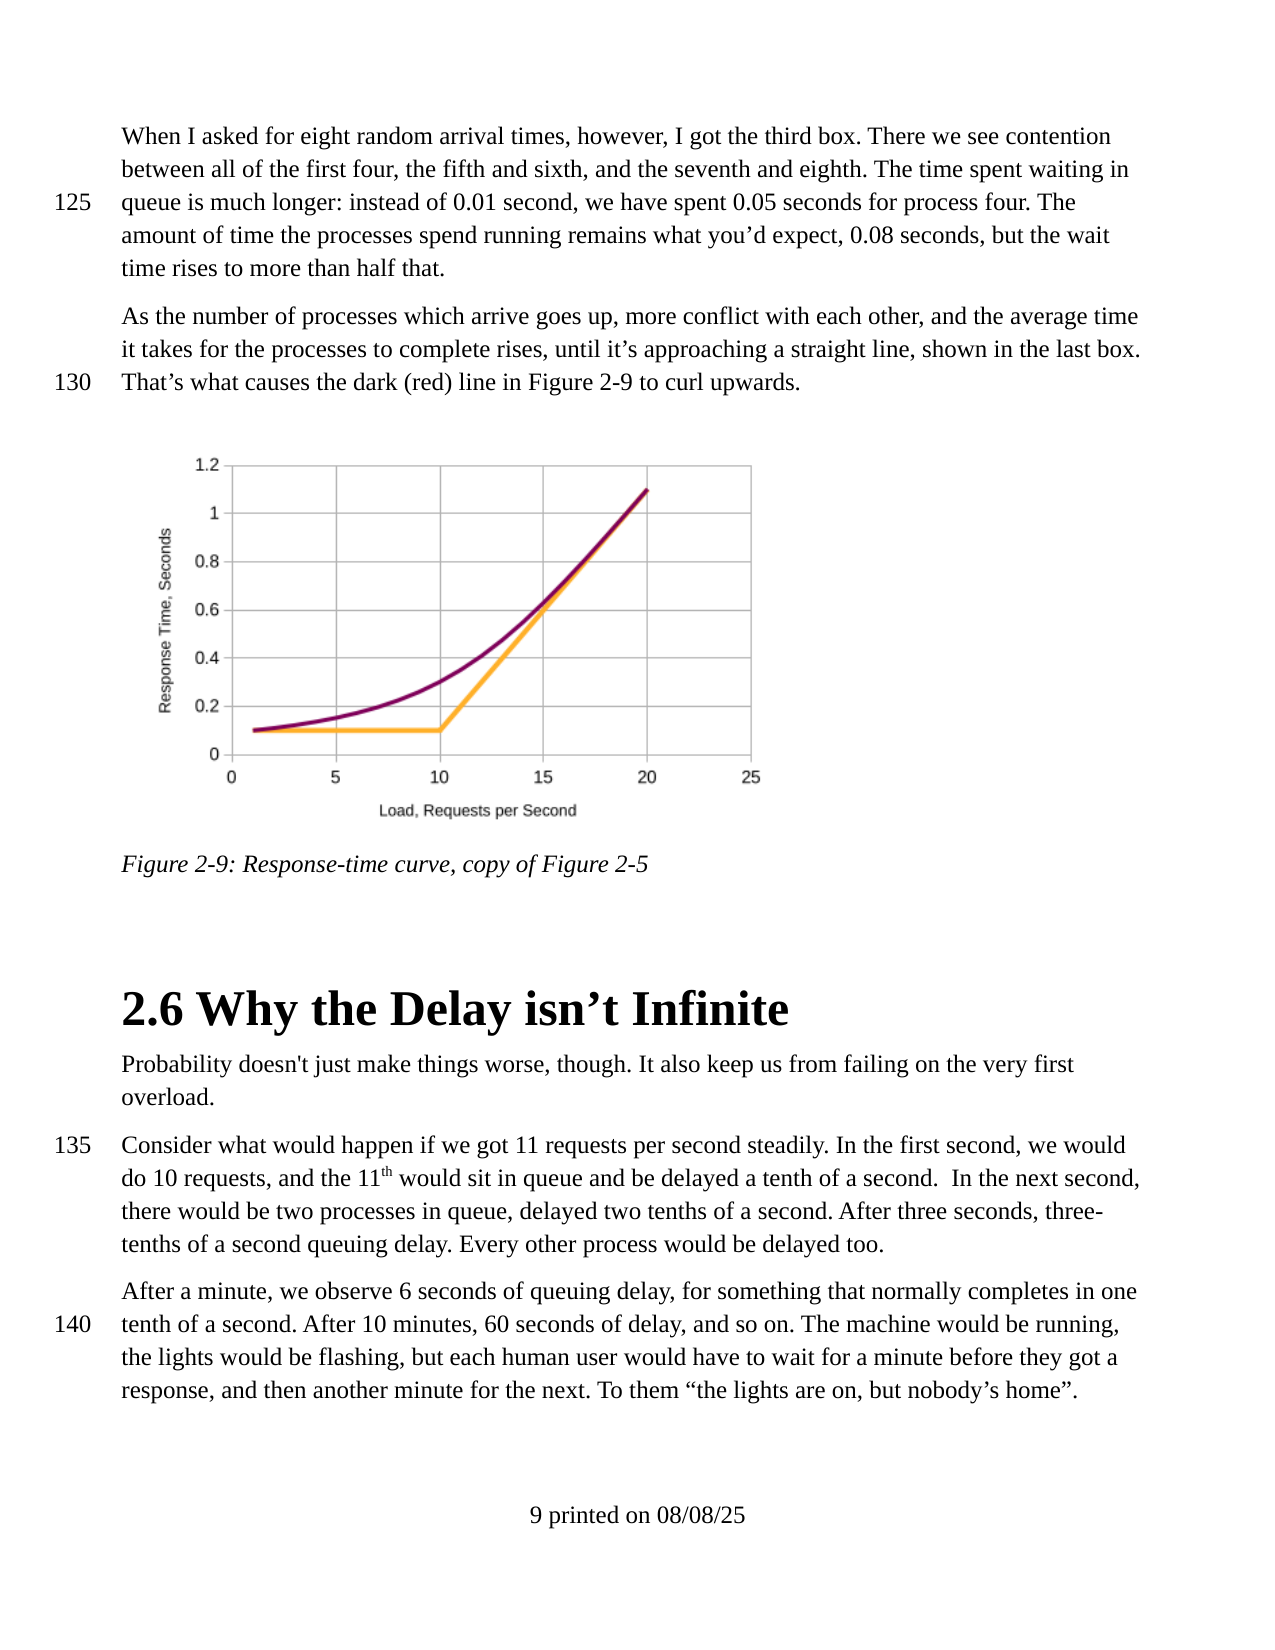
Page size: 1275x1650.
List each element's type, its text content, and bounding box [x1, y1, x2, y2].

text After a minute, we observe 6 seconds of queuing delay, for something that normally completes in one tenth of a second. After 10 minutes, 60 seconds of delay, and so on. The machine would be running, the lights would be flashing, but each human user would have to wait for a minute before they got a response, and then another minute for the next. To them “the lights are on, but nobody’s home”. [121, 1276, 1154, 1404]
picture [136, 437, 775, 837]
subtitle 2.6 Why the Delay isn’t Infinite [121, 979, 1154, 1037]
text When I asked for eight random arrival times, however, I got the third box. There we see contention between all of the first four, the fifth and sixth, and the seventh and eighth. The time spent waiting in queue is much longer: instead of 0.01 second, we have spent 0.05 seconds for process four. The amount of time the processes spend running remains what you’d expect, 0.08 seconds, but the wait time rises to more than half that. [121, 121, 1154, 282]
text Consider what would happen if we got 11 requests per second steadily. In the first second, we would do 10 requests, and the 11th would sit in queue and be delayed a tenth of a second. In the next second, there would be two processes in queue, delayed two tenths of a second. After three seconds, three-tenths of a second queuing delay. Every other process would be delayed too. [121, 1130, 1154, 1258]
text Probability doesn't just make things worse, though. It also keep us from failing on the very first overload. [121, 1049, 1154, 1111]
text Figure 2-9: Response-time curve, copy of Figure 2-5 [121, 432, 794, 878]
text As the number of processes which arrive goes up, more conflict with each other, and the average time it takes for the processes to complete rises, until it’s approaching a straight line, shown in the last box. That’s what causes the dark (red) line in Figure 2-9 to curl upwards. [121, 301, 1154, 396]
